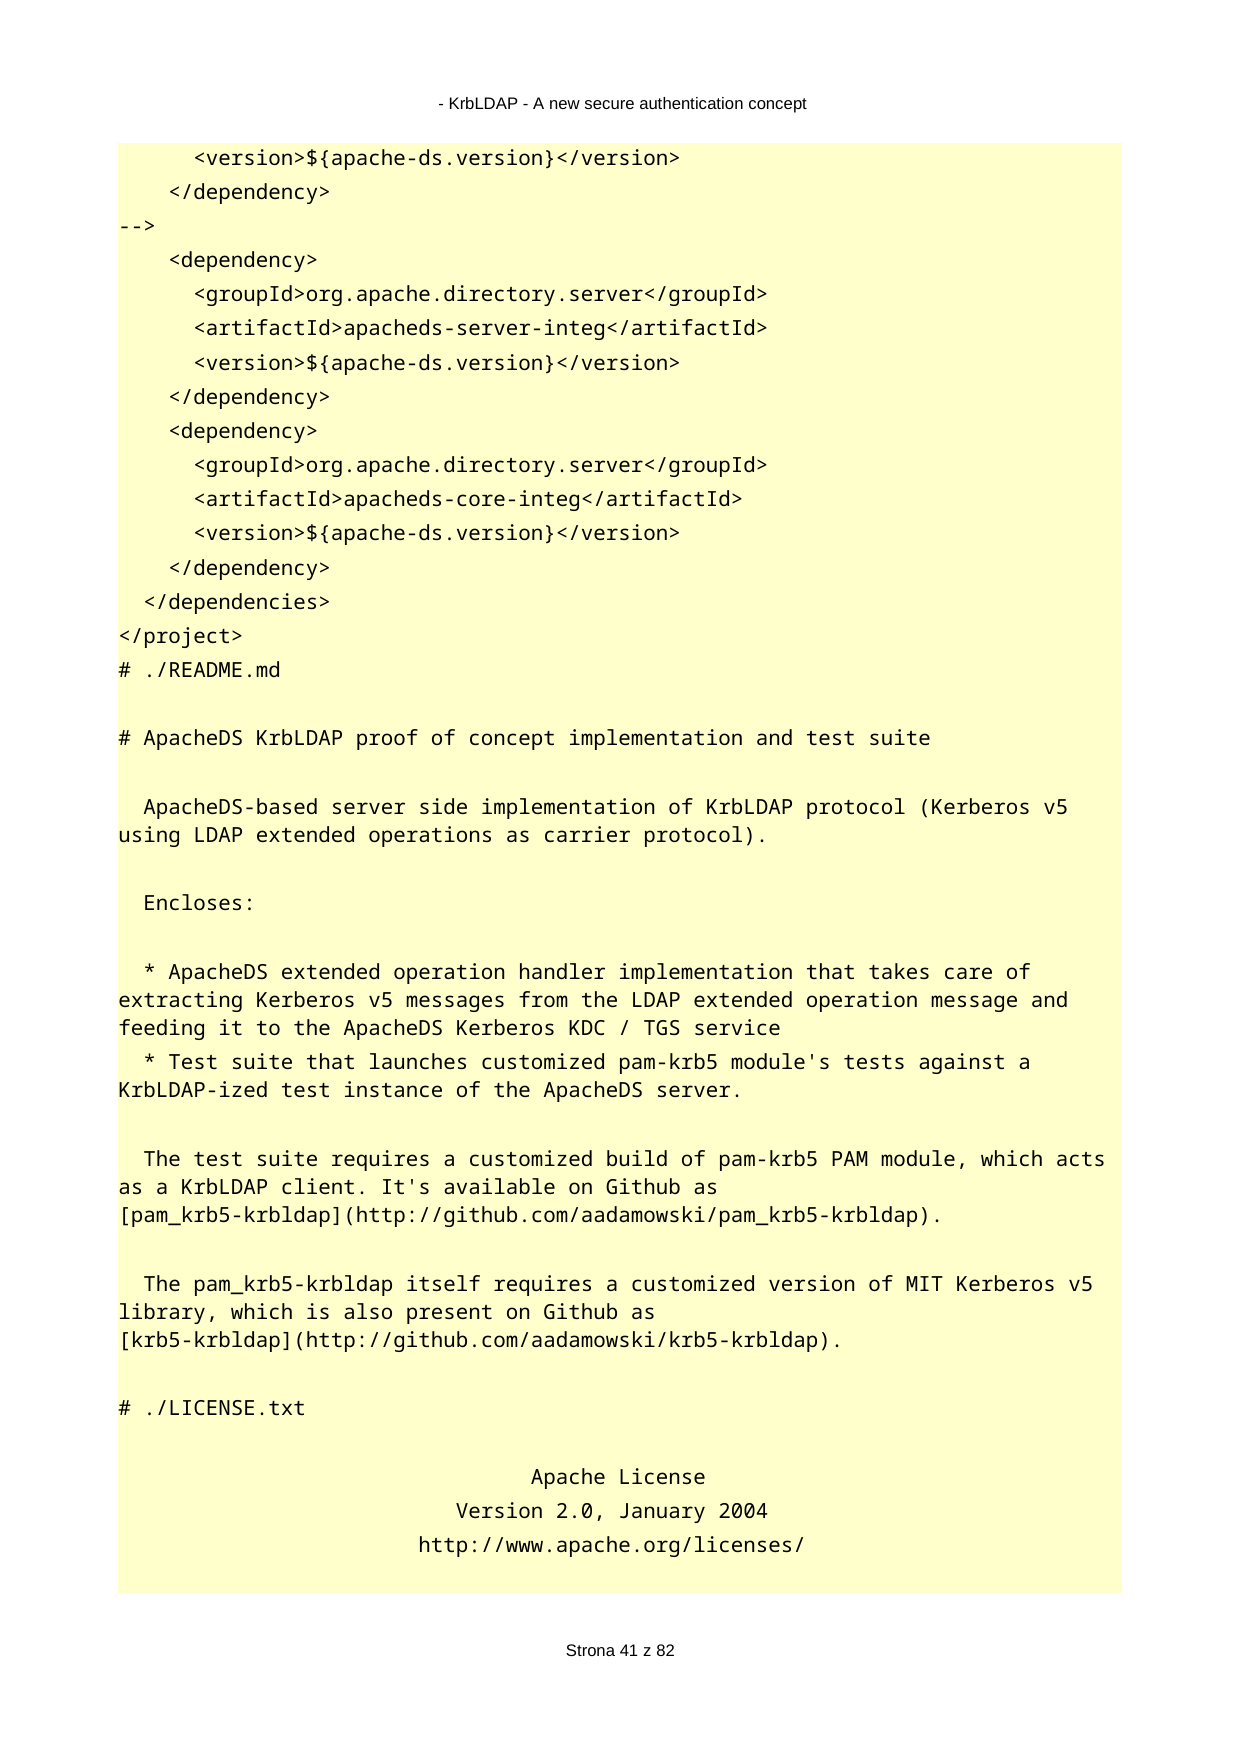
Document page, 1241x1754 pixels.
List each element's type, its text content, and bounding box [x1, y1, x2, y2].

text # ./README.md [118, 655, 1122, 683]
text Encloses: [118, 888, 1122, 917]
text <dependency> [118, 416, 1122, 444]
text Apache License [118, 1462, 1122, 1490]
text </dependencies> [118, 587, 1122, 615]
text <dependency> [118, 245, 1122, 273]
text </dependency> [118, 177, 1122, 205]
text ApacheDS-based server side implementation of KrbLDAP protocol (Kerberos v5 using LDAP extended operations as carrier protocol). [118, 792, 1122, 848]
text <version>${apache-ds.version}</version> [118, 348, 1122, 376]
text # ./LICENSE.txt [118, 1393, 1122, 1422]
text <groupId>org.apache.directory.server</groupId> [118, 450, 1122, 478]
text </project> [118, 621, 1122, 649]
text <artifactId>apacheds-core-integ</artifactId> [118, 484, 1122, 513]
text --> [118, 211, 1122, 239]
text * ApacheDS extended operation handler implementation that takes care of extracting Kerberos v5 messages from the LDAP extended operation message and feeding it to the ApacheDS Kerberos KDC / TGS service [118, 957, 1122, 1041]
text </dependency> [118, 553, 1122, 581]
text Version 2.0, January 2004 [118, 1496, 1122, 1524]
text The test suite requires a customized build of pam-krb5 PAM module, which acts as a KrbLDAP client. It's available on Github as [pam_krb5-krbldap](http://github.com/aadamowski/pam_krb5-krbldap). [118, 1144, 1122, 1229]
text The pam_krb5-krbldap itself requires a customized version of MIT Kerberos v5 library, which is also present on Github as [krb5-krbldap](http://github.com/aadamowski/krb5-krbldap). [118, 1269, 1122, 1353]
text </dependency> [118, 382, 1122, 410]
text http://www.apache.org/licenses/ [118, 1530, 1122, 1558]
text # ApacheDS KrbLDAP proof of concept implementation and test suite [118, 723, 1122, 752]
text <groupId>org.apache.directory.server</groupId> [118, 279, 1122, 308]
text * Test suite that launches customized pam-krb5 module's tests against a KrbLDAP-ized test instance of the ApacheDS server. [118, 1047, 1122, 1104]
text <version>${apache-ds.version}</version> [118, 518, 1122, 547]
text <artifactId>apacheds-server-integ</artifactId> [118, 313, 1122, 342]
text <version>${apache-ds.version}</version> [118, 143, 1122, 171]
